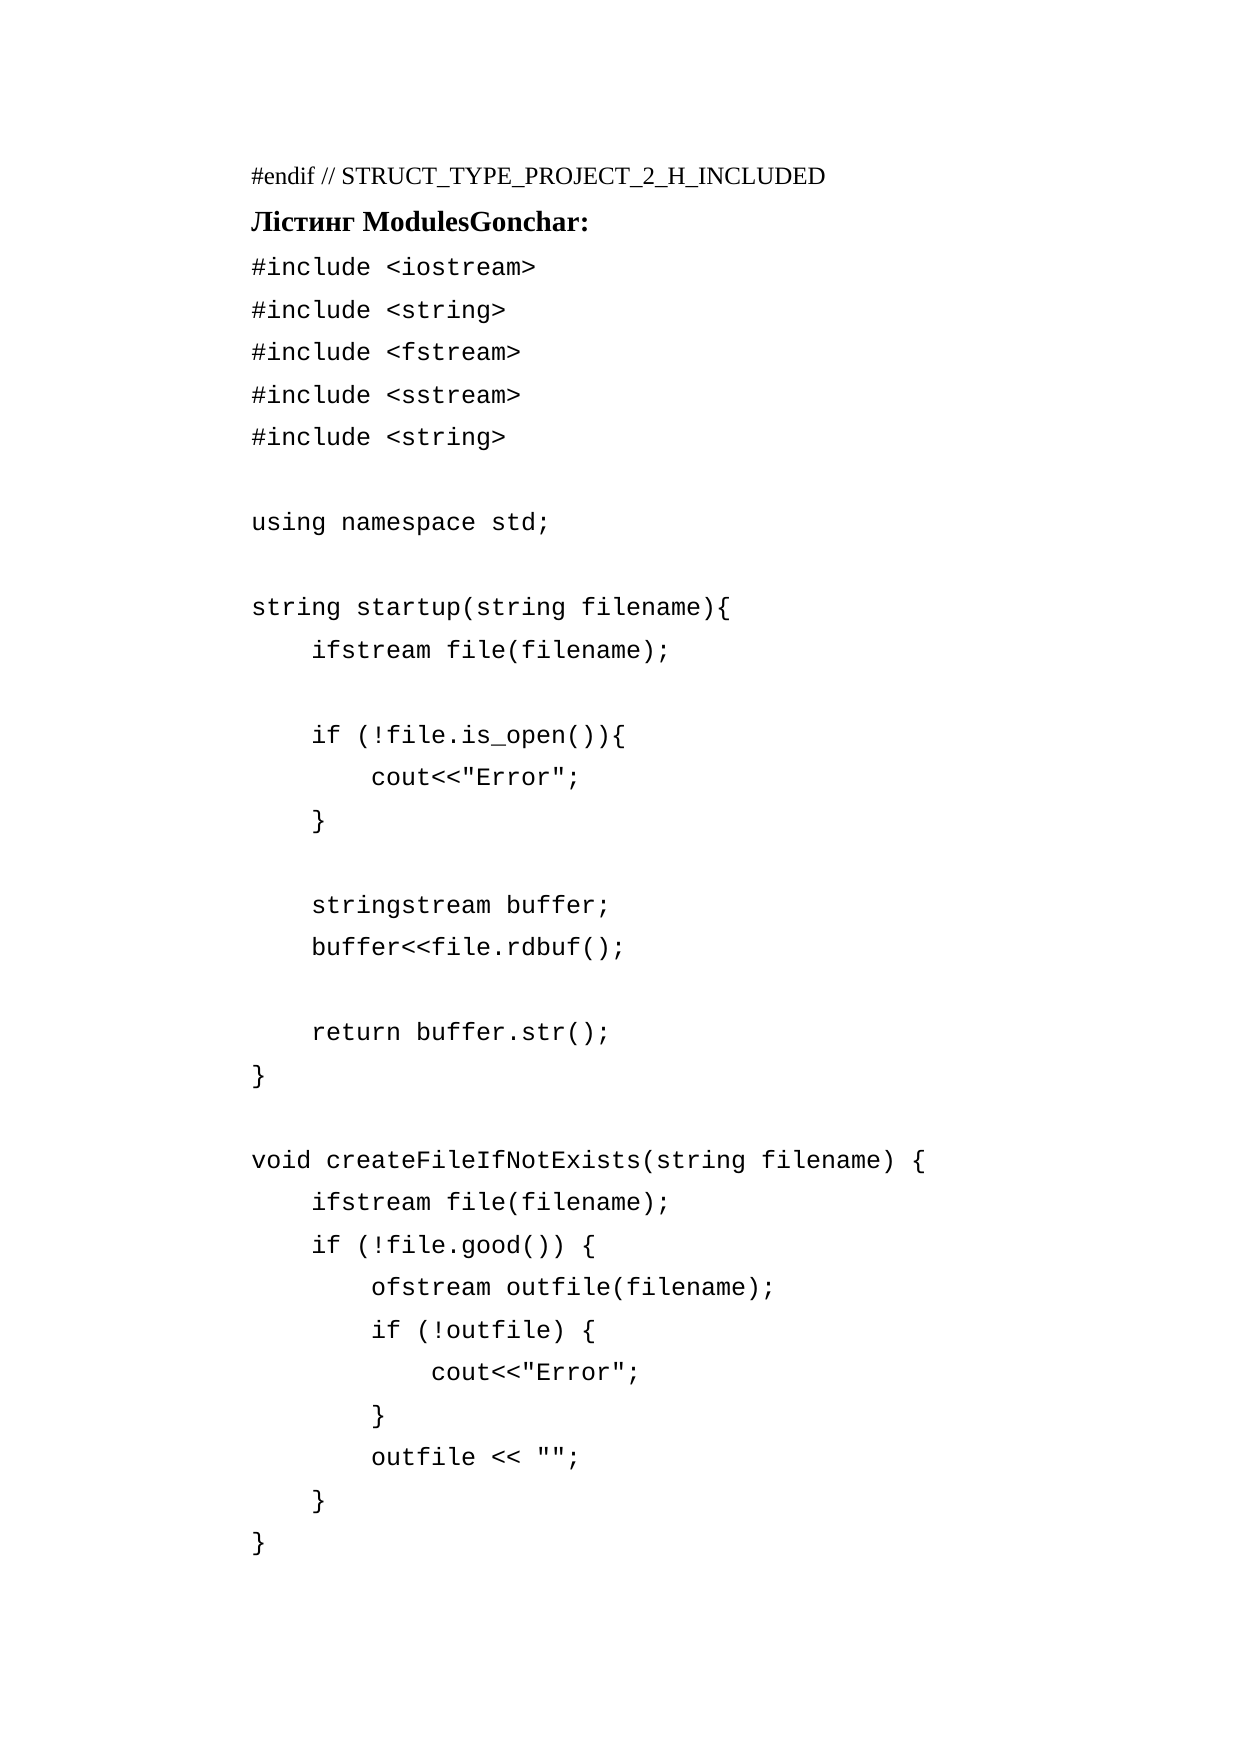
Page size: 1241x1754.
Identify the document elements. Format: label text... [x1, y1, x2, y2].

text Лістинг ModulesGonchar: [177, 204, 1152, 238]
text #include <fstream> [177, 340, 1152, 368]
text } [177, 1530, 1152, 1558]
text ifstream file(filename); [177, 1190, 1152, 1218]
text if (!file.good()) { [177, 1232, 1152, 1261]
text string startup(string filename){ [177, 595, 1152, 623]
text return buffer.str(); [177, 1020, 1152, 1048]
text stringstream buffer; [177, 892, 1152, 921]
text buffer<<file.rdbuf(); [177, 935, 1152, 963]
text cout<<"Error"; [177, 765, 1152, 793]
text } [177, 807, 1152, 836]
text outfile << ""; [177, 1445, 1152, 1473]
text if (!file.is_open()){ [177, 722, 1152, 751]
text void createFileIfNotExists(string filename) { [177, 1147, 1152, 1176]
text if (!outfile) { [177, 1317, 1152, 1346]
text #include <string> [177, 297, 1152, 326]
text ifstream file(filename); [177, 637, 1152, 666]
text #include <iostream> [177, 255, 1152, 283]
text using namespace std; [177, 510, 1152, 538]
text #include <string> [177, 425, 1152, 453]
text } [177, 1402, 1152, 1431]
text } [177, 1062, 1152, 1091]
text #include <sstream> [177, 382, 1152, 411]
text } [177, 1487, 1152, 1516]
text #endif // STRUCT_TYPE_PROJECT_2_H_INCLUDED [177, 161, 1152, 190]
text ofstream outfile(filename); [177, 1275, 1152, 1303]
text cout<<"Error"; [177, 1360, 1152, 1388]
